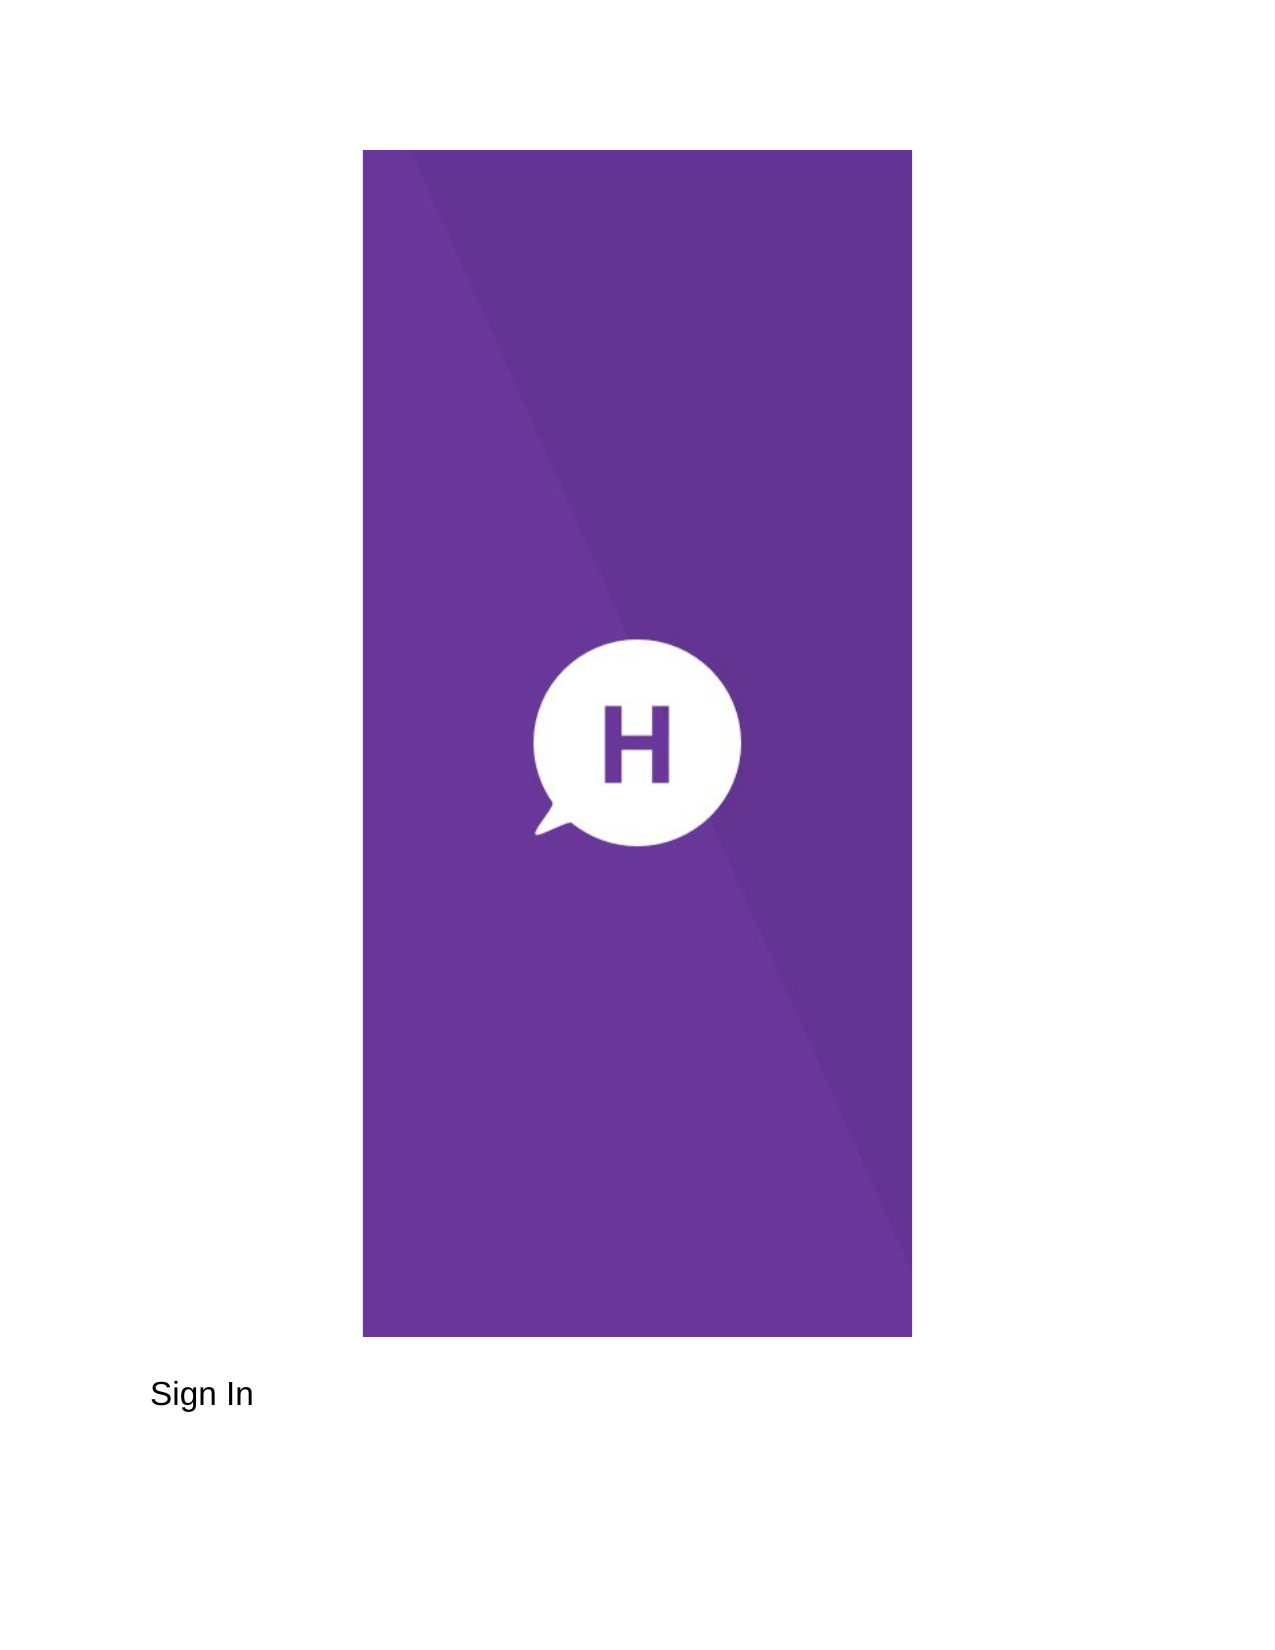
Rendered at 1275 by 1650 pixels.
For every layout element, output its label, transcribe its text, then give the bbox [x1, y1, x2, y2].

picture [362, 150, 913, 1337]
subtitle Sign In [150, 1374, 1125, 1413]
